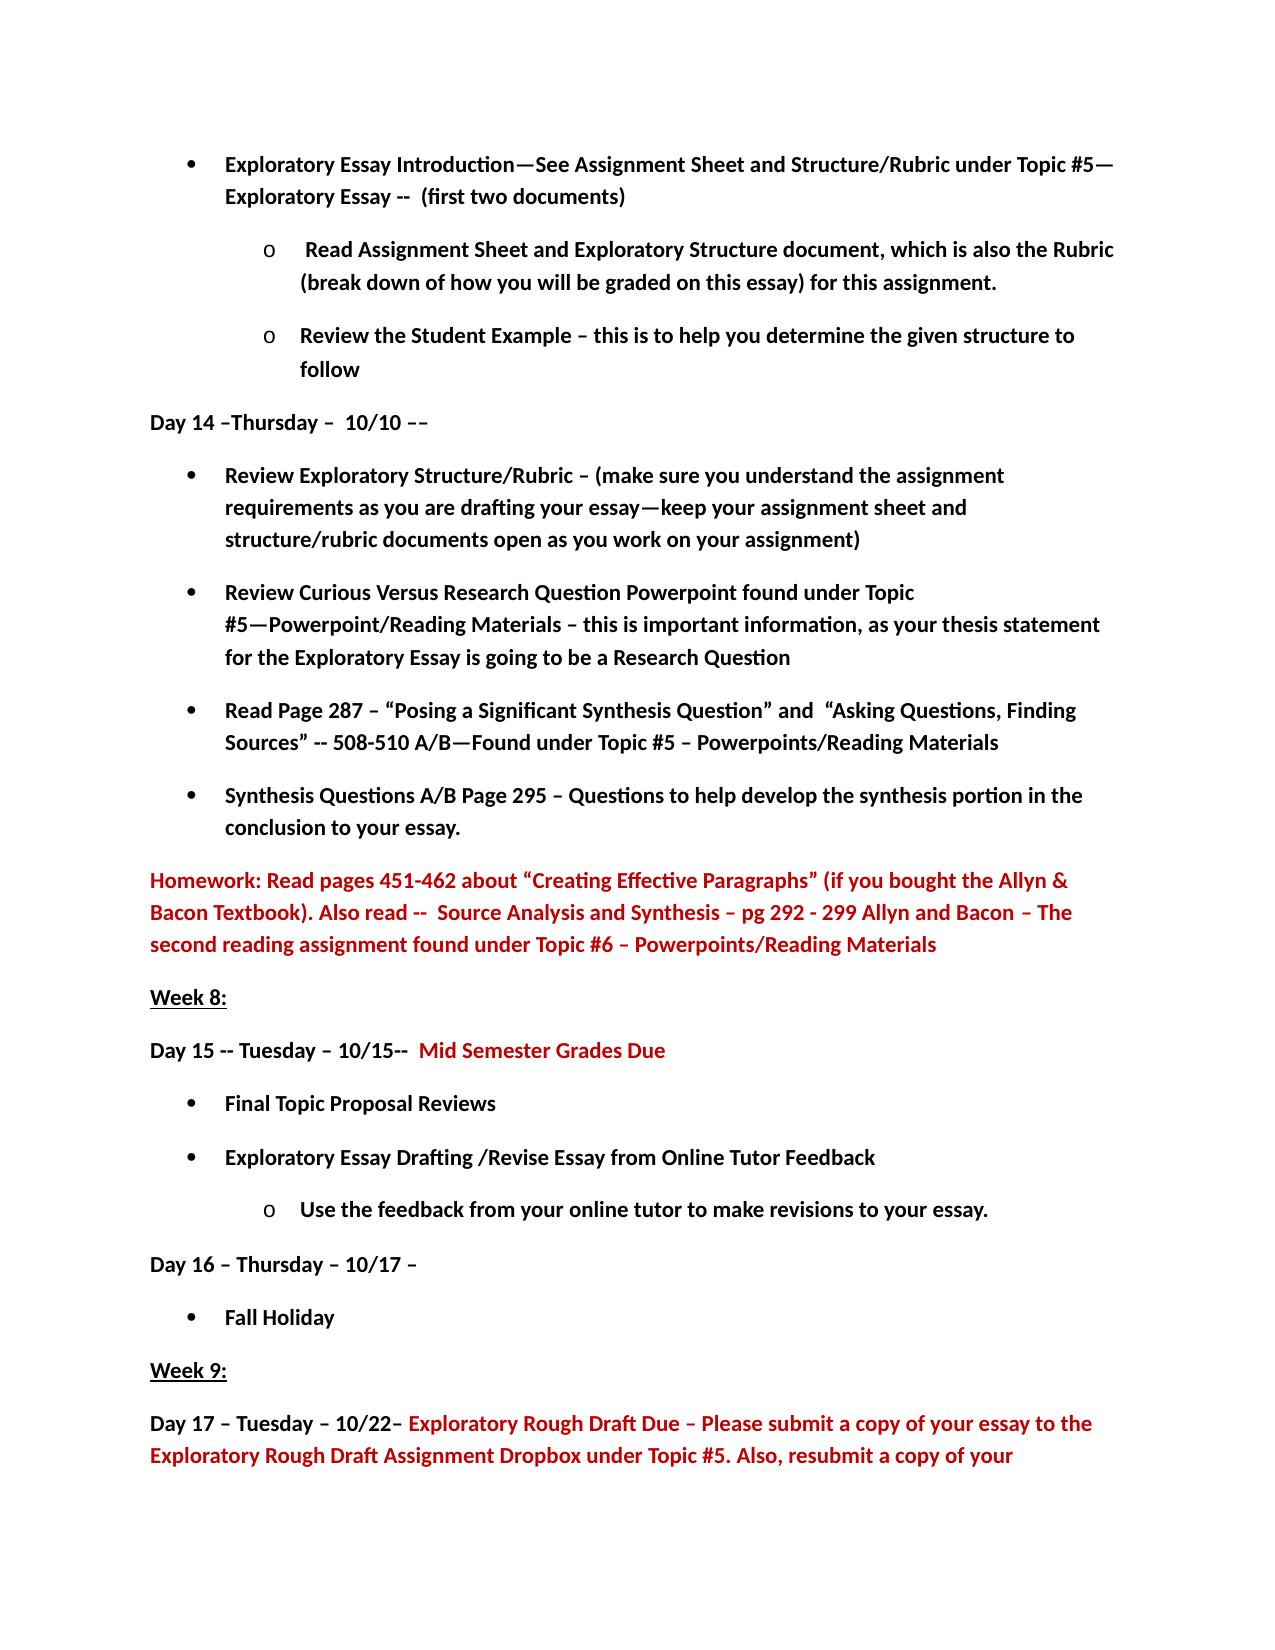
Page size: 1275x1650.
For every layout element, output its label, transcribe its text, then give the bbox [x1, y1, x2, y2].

list Exploratory Essay Introduction—See Assignment Sheet and Structure/Rubric under Topic #5—Exploratory Essay -- (first two documents) [187, 150, 1125, 210]
text Week 8: [150, 983, 1125, 1012]
text Week 9: [150, 1356, 1125, 1384]
list Final Topic Proposal Reviews [187, 1089, 1125, 1118]
text Homework: Read pages 451-462 about “Creating Effective Paragraphs” (if you bought the Allyn & Bacon Textbook). Also read -- Source Analysis and Synthesis – pg 292 - 299 Allyn and Bacon – The second reading assignment found under Topic #6 – Powerpoints/Reading Materials [150, 866, 1125, 958]
list Synthesis Questions A/B Page 295 – Questions to help develop the synthesis portion in the conclusion to your essay. [187, 781, 1125, 841]
text Day 17 – Tuesday – 10/22– Exploratory Rough Draft Due – Please submit a copy of your essay to the Exploratory Rough Draft Assignment Dropbox under Topic #5. Also, resubmit a copy of your [150, 1409, 1125, 1469]
list Read Page 287 – “Posing a Significant Synthesis Question” and “Asking Questions, Finding Sources” -- 508-510 A/B—Found under Topic #5 – Powerpoints/Reading Materials [187, 696, 1125, 756]
list Exploratory Essay Drafting /Revise Essay from Online Tutor Feedback [187, 1143, 1125, 1171]
text Day 15 -- Tuesday – 10/15-- Mid Semester Grades Due [150, 1037, 1125, 1064]
list Review Exploratory Structure/Rubric – (make sure you understand the assignment requirements as you are drafting your essay—keep your assignment sheet and structure/rubric documents open as you work on your assignment) [187, 461, 1125, 553]
text Day 14 –Thursday – 10/10 –– [150, 408, 1125, 436]
list Fall Holiday [187, 1303, 1125, 1331]
list Use the feedback from your online tutor to make revisions to your essay. [262, 1196, 1125, 1225]
list Read Assignment Sheet and Exploratory Structure document, which is also the Rubric (break down of how you will be graded on this essay) for this assignment. [262, 235, 1125, 297]
list Review the Student Example – this is to help you determine the given structure to follow [262, 322, 1125, 383]
list Review Curious Versus Research Question Powerpoint found under Topic #5—Powerpoint/Reading Materials – this is important information, as your thesis statement for the Exploratory Essay is going to be a Research Question [187, 578, 1125, 671]
text Day 16 – Thursday – 10/17 – [150, 1250, 1125, 1278]
